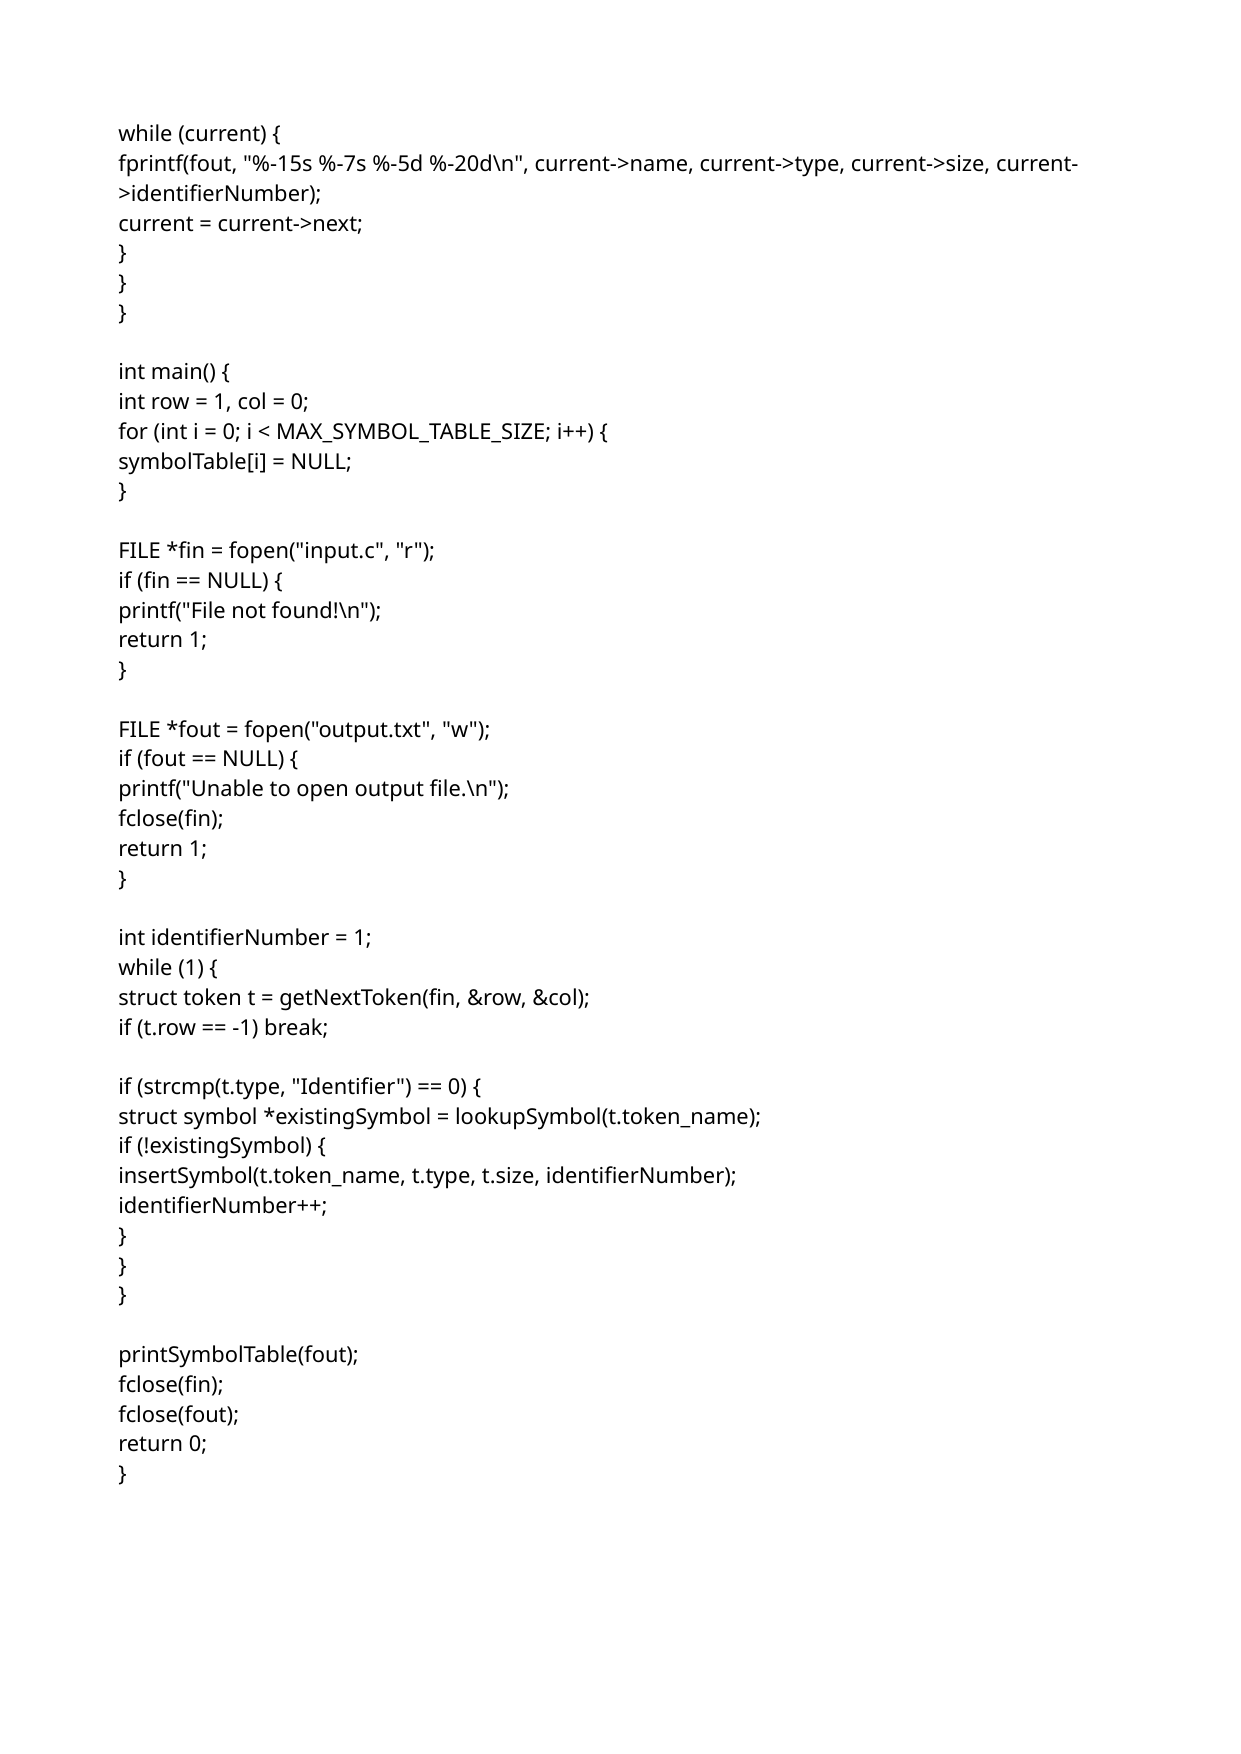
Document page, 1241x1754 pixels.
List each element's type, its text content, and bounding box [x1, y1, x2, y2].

text } [118, 654, 1122, 684]
text printf("Unable to open output file.\n"); [118, 773, 1122, 803]
text return 0; [118, 1428, 1122, 1458]
text if (t.row == -1) break; [118, 1011, 1122, 1041]
text } [118, 1250, 1122, 1279]
text struct symbol *existingSymbol = lookupSymbol(t.token_name); [118, 1101, 1122, 1131]
text int main() { [118, 356, 1122, 386]
text if (strcmp(t.type, "Identifier") == 0) { [118, 1071, 1122, 1101]
text while (current) { [118, 118, 1122, 148]
text while (1) { [118, 952, 1122, 982]
text fclose(fin); [118, 803, 1122, 833]
text } [118, 237, 1122, 267]
text return 1; [118, 624, 1122, 654]
text } [118, 476, 1122, 505]
text identifierNumber++; [118, 1190, 1122, 1220]
text if (fout == NULL) { [118, 743, 1122, 773]
text fclose(fin); [118, 1369, 1122, 1398]
text fclose(fout); [118, 1398, 1122, 1428]
text } [118, 297, 1122, 327]
text FILE *fout = fopen("output.txt", "w"); [118, 714, 1122, 743]
text return 1; [118, 833, 1122, 863]
text printf("File not found!\n"); [118, 594, 1122, 624]
text FILE *fin = fopen("input.c", "r"); [118, 535, 1122, 565]
text if (!existingSymbol) { [118, 1131, 1122, 1160]
text if (fin == NULL) { [118, 565, 1122, 594]
text } [118, 1458, 1122, 1488]
text fprintf(fout, "%-15s %-7s %-5d %-20d\n", current->name, current->type, current->size, current->identifierNumber); [118, 148, 1122, 207]
text int row = 1, col = 0; [118, 386, 1122, 416]
text for (int i = 0; i < MAX_SYMBOL_TABLE_SIZE; i++) { [118, 416, 1122, 446]
text } [118, 267, 1122, 297]
text int identifierNumber = 1; [118, 922, 1122, 952]
text } [118, 863, 1122, 892]
text struct token t = getNextToken(fin, &row, &col); [118, 982, 1122, 1011]
text } [118, 1220, 1122, 1250]
text symbolTable[i] = NULL; [118, 446, 1122, 476]
text insertSymbol(t.token_name, t.type, t.size, identifierNumber); [118, 1160, 1122, 1190]
text current = current->next; [118, 207, 1122, 237]
text printSymbolTable(fout); [118, 1339, 1122, 1369]
text } [118, 1279, 1122, 1309]
